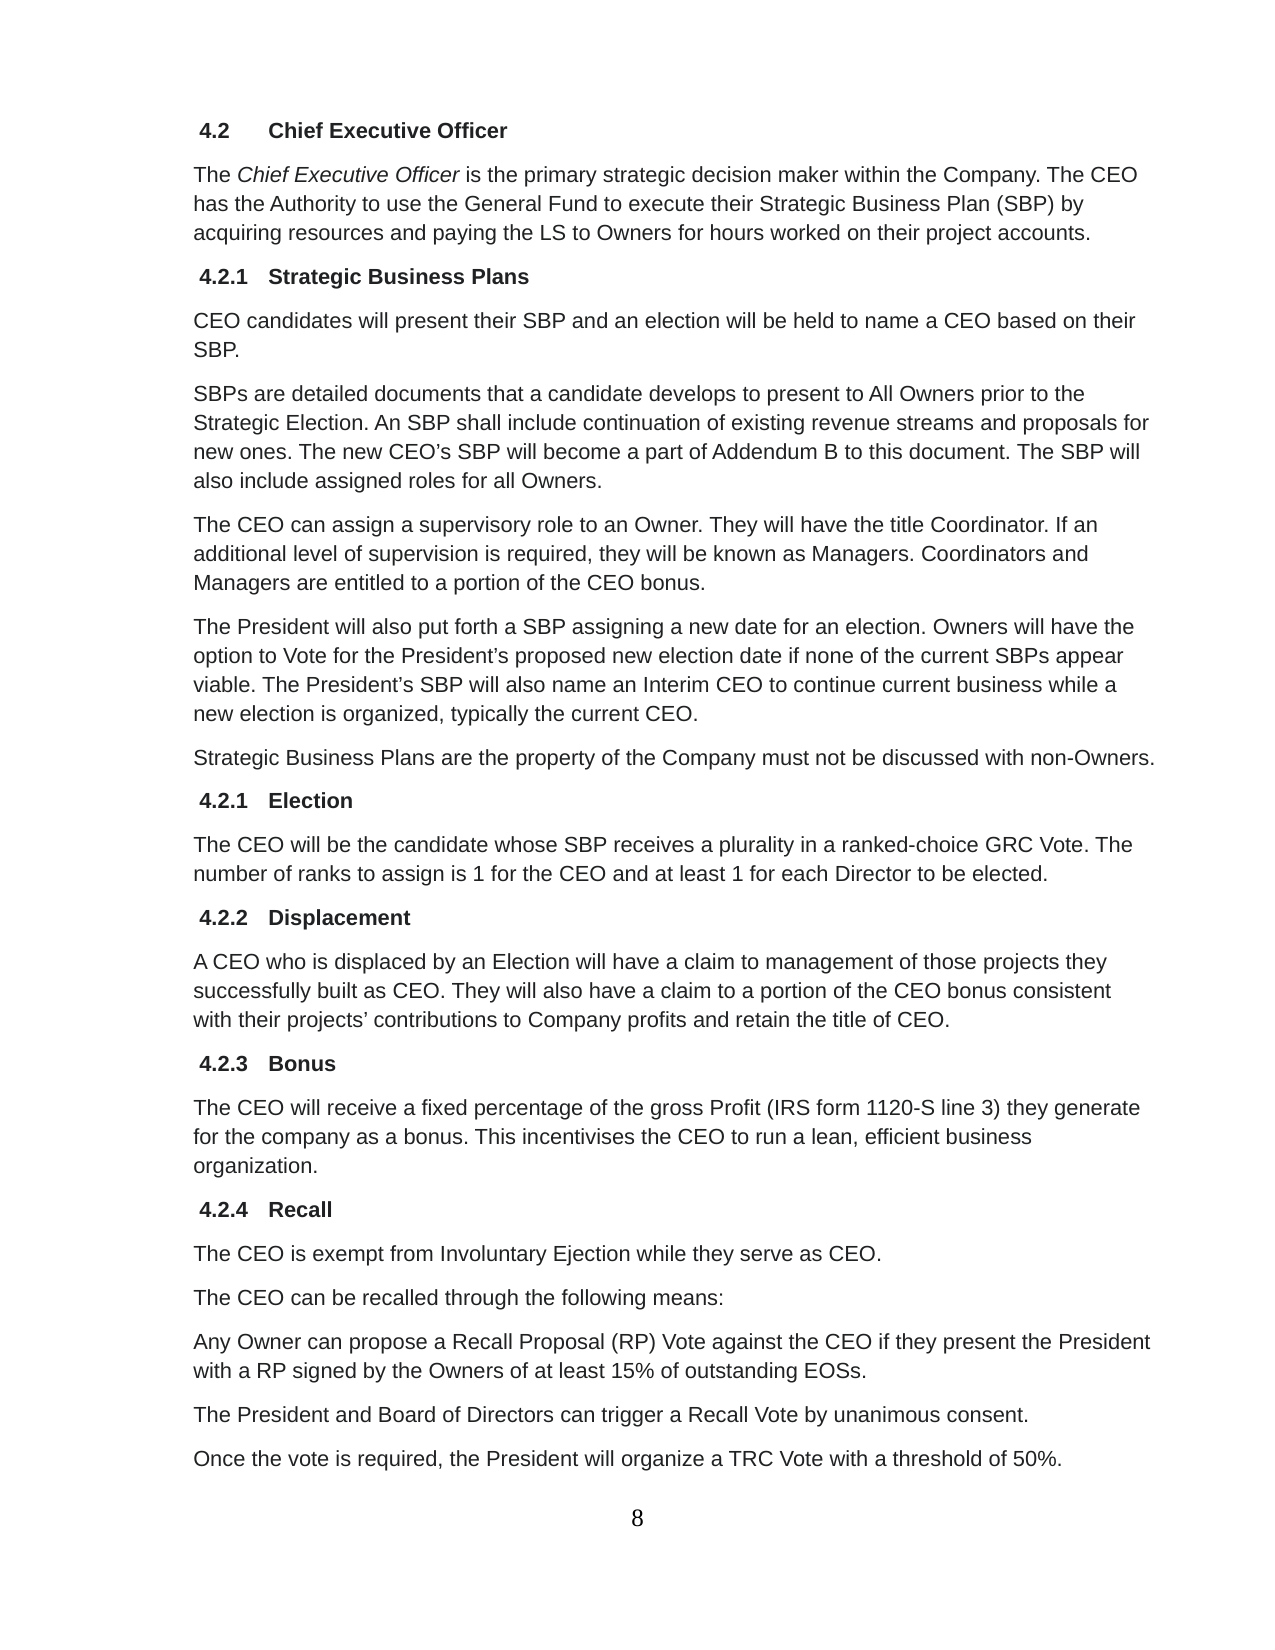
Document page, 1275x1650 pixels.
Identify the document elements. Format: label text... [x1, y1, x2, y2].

subtitle Chief Executive Officer [193, 118, 1157, 143]
list The CEO is exempt from Involuntary Ejection while they serve as CEO. [156, 1241, 1157, 1266]
list SBPs are detailed documents that a candidate develops to present to All Owners prior to the Strategic Election. An SBP shall include continuation of existing revenue streams and proposals for new ones. The new CEO’s SBP will become a part of Addendum B to this document. The SBP will also include assigned roles for all Owners. [193, 381, 1157, 493]
list The President and Board of Directors can trigger a Recall Vote by unanimous consent. [156, 1402, 1157, 1427]
list The CEO can be recalled through the following means: [156, 1285, 1157, 1310]
list Any Owner can propose a Recall Proposal (RP) Vote against the CEO if they present the President with a RP signed by the Owners of at least 15% of outstanding EOSs. [156, 1329, 1157, 1383]
list The CEO will be the candidate whose SBP receives a plurality in a ranked-choice GRC Vote. The number of ranks to assign is 1 for the CEO and at least 1 for each Director to be elected. [193, 832, 1157, 886]
list The CEO can assign a supervisory role to an Owner. They will have the title Coordinator. If an additional level of supervision is required, they will be known as Managers. Coordinators and Managers are entitled to a portion of the CEO bonus. [193, 512, 1157, 595]
subtitle Bonus [193, 1051, 1157, 1076]
subtitle Election [193, 788, 1157, 813]
list CEO candidates will present their SBP and an election will be held to name a CEO based on their SBP. [156, 308, 1157, 362]
list Once the vote is required, the President will organize a TRC Vote with a threshold of 50%. [156, 1446, 1157, 1471]
text Strategic Business Plans are the property of the Company must not be discussed with non-Owners. [193, 744, 1157, 769]
subtitle Displacement [193, 905, 1157, 930]
list The CEO will receive a fixed percentage of the gross Profit (IRS form 1120-S line 3) they generate for the company as a bonus. This incentivises the CEO to run a lean, efficient business organization. [193, 1095, 1157, 1178]
list A CEO who is displaced by an Election will have a claim to management of those projects they successfully built as CEO. They will also have a claim to a portion of the CEO bonus consistent with their projects’ contributions to Company profits and retain the title of CEO. [193, 949, 1157, 1032]
list The President will also put forth a SBP assigning a new date for an election. Owners will have the option to Vote for the President’s proposed new election date if none of the current SBPs appear viable. The President’s SBP will also name an Interim CEO to continue current business while a new election is organized, typically the current CEO. [193, 613, 1157, 726]
subtitle Recall [193, 1197, 1157, 1222]
list The Chief Executive Officer is the primary strategic decision maker within the Company. The CEO has the Authority to use the General Fund to execute their Strategic Business Plan (SBP) by acquiring resources and paying the LS to Owners for hours worked on their project accounts. [193, 162, 1157, 245]
subtitle Strategic Business Plans [193, 264, 1157, 289]
